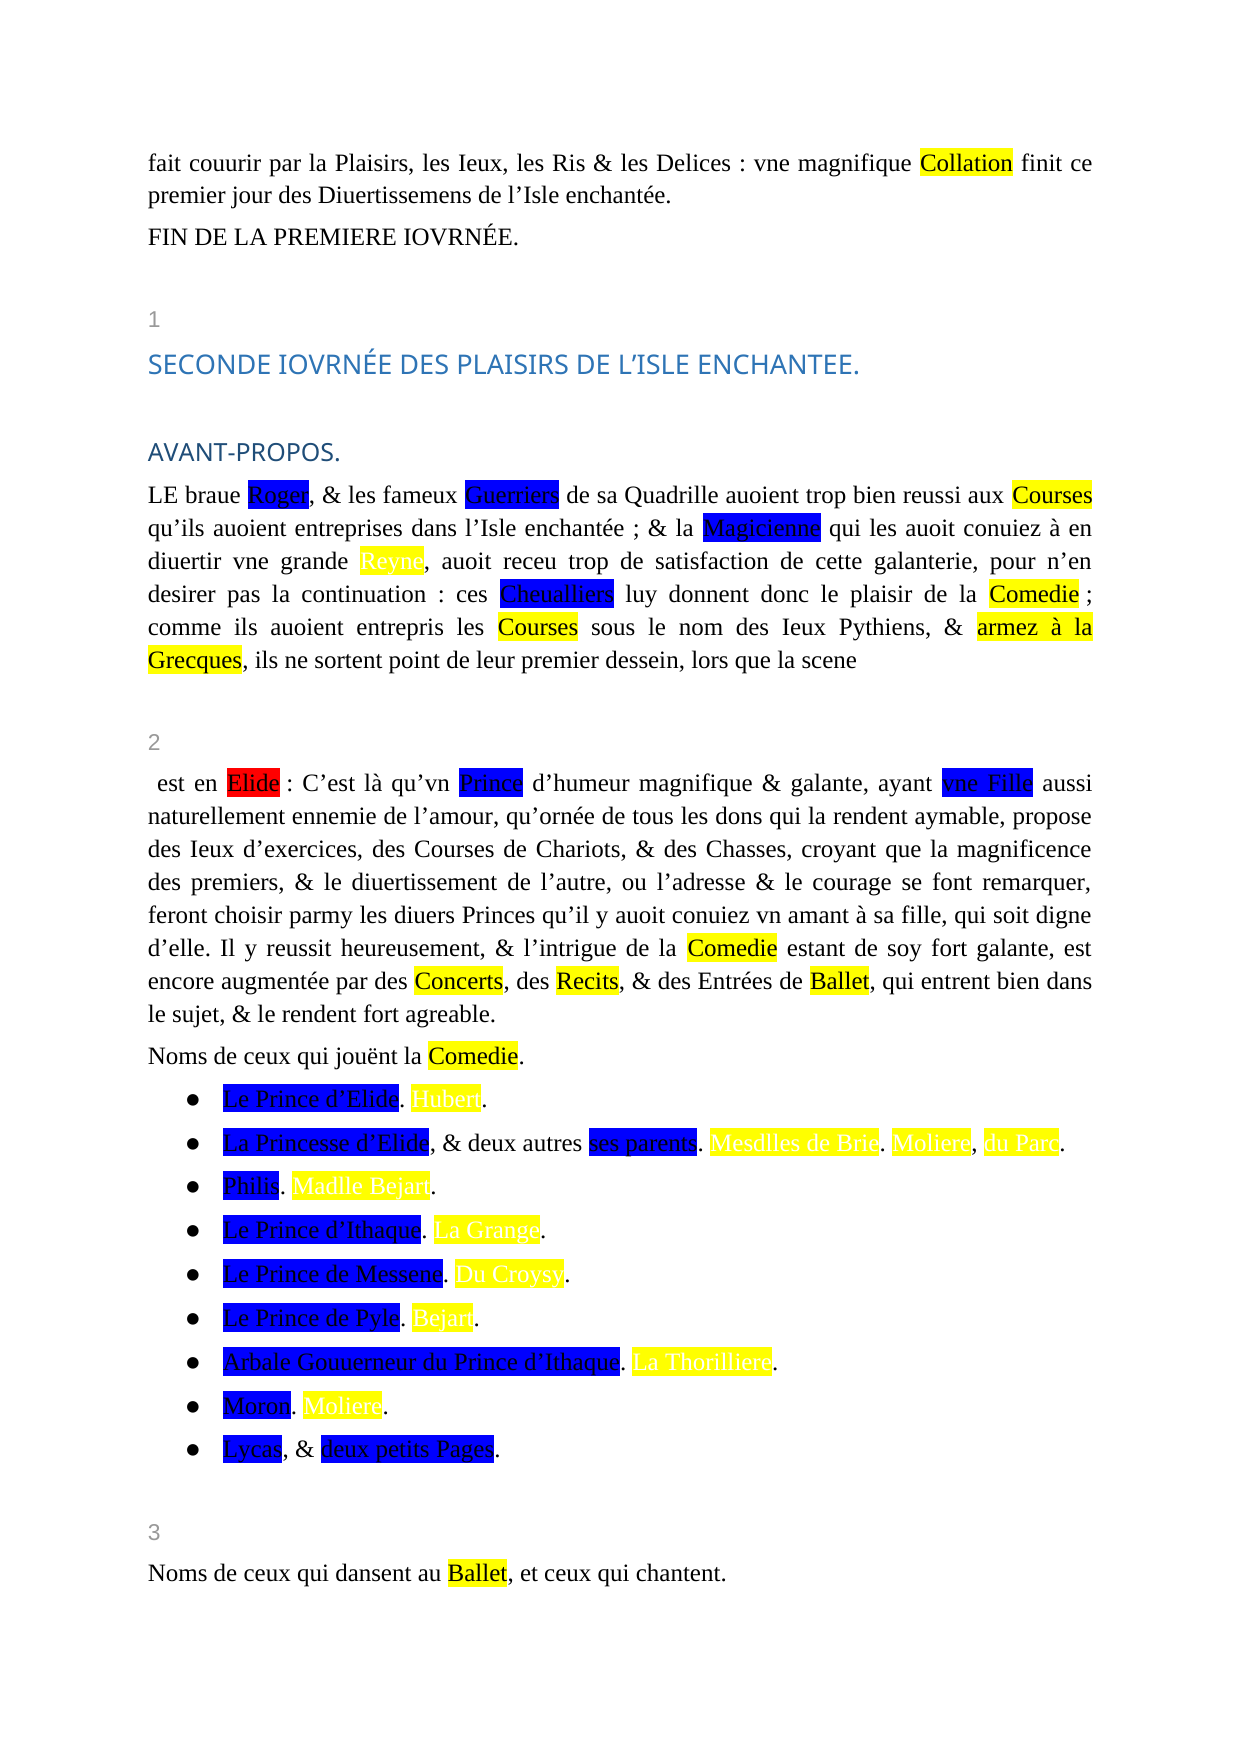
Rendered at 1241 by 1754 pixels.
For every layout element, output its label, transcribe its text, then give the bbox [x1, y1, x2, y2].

list La Princesse d’Elide, & deux autres ses parents. Mesdlles de Brie. Moliere, du Parc. [185, 1127, 1093, 1157]
text 3 [160, 1519, 1093, 1546]
text FIN DE LA PREMIERE IOVRNÉE. [148, 222, 1093, 251]
subtitle AVANT-PROPOS. [148, 435, 1093, 469]
text est en Elide : C’est là qu’vn Prince d’humeur magnifique & galante, ayant vne Fille aussi naturellement ennemie de l’amour, qu’ornée de tous les dons qui la rendent aymable, propose des Ieux d’exercices, des Courses de Chariots, & des Chasses, croyant que la magnificence des premiers, & le diuertissement de l’autre, ou l’adresse & le courage se font remarquer, feront choisir parmy les diuers Princes qu’il y auoit conuiez vn amant à sa fille, qui soit digne d’elle. Il y reussit heureusement, & l’intrigue de la Comedie estant de soy fort galante, est encore augmentée par des Concerts, des Recits, & des Entrées de Ballet, qui entrent bien dans le sujet, & le rendent fort agreable. [148, 768, 1093, 1028]
list Le Prince de Pyle. Bejart. [185, 1302, 1093, 1333]
text Noms de ceux qui jouënt la Comedie. [148, 1041, 428, 1070]
list Lycas, & deux petits Pages. [185, 1434, 1093, 1464]
text LE braue Roger, & les fameux Guerriers de sa Quadrille auoient trop bien reussi aux Courses qu’ils auoient entreprises dans l’Isle enchantée ; & la Magicienne qui les auoit conuiez à en diuertir vne grande Reyne, auoit receu trop de satisfaction de cette galanterie, pour n’en desirer pas la continuation : ces Cheualliers luy donnent donc le plaisir de la Comedie ; comme ils auoient entrepris les Courses sous le nom des Ieux Pythiens, & armez à la Grecques, ils ne sortent point de leur premier dessein, lors que la scene [148, 480, 1093, 674]
list Moron. Moliere. [185, 1390, 1093, 1420]
list Le Prince d’Ithaque. La Grange. [185, 1214, 1093, 1245]
list Le Prince d’Elide. Hubert. [185, 1083, 1093, 1113]
text fait couurir par la Plaisirs, les Ieux, les Ris & les Delices : vne magnifique Collation finit ce premier jour des Diuertissemens de l’Isle enchantée. [148, 148, 1093, 209]
text 1 [160, 306, 1093, 333]
text Noms de ceux qui dansent au Ballet, et ceux qui chantent. [148, 1558, 1093, 1587]
text Noms de ceux qui jouënt la Comedie. [518, 1041, 1093, 1070]
list Philis. Madlle Bejart. [185, 1171, 1093, 1201]
list Le Prince de Messene. Du Croysy. [185, 1258, 1093, 1289]
text 2 [160, 729, 1093, 755]
subtitle SECONDE IOVRNÉE DES PLAISIRS DE L’ISLE ENCHANTEE. [148, 345, 1093, 382]
list Arbale Gouuerneur du Prince d’Ithaque. La Thorilliere. [185, 1346, 1093, 1376]
